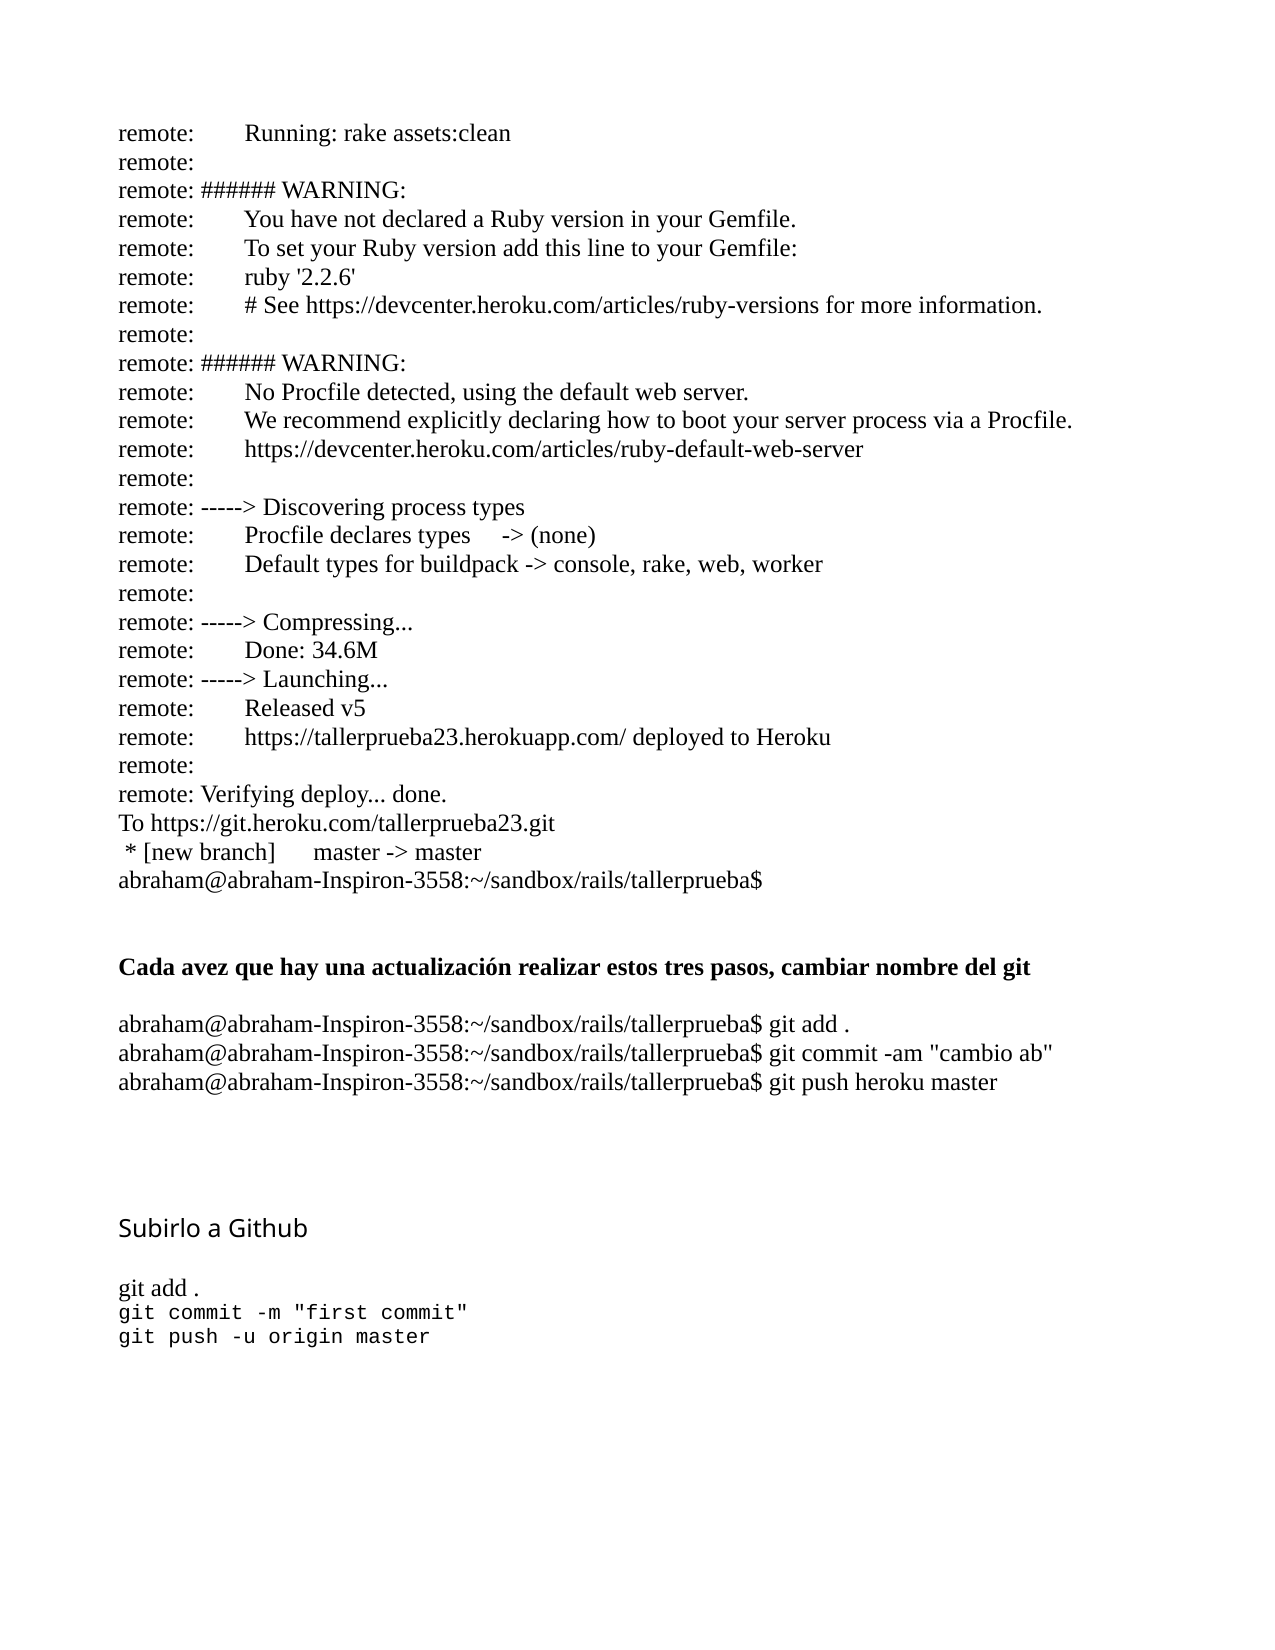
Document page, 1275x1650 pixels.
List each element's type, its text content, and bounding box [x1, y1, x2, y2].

text remote: Procfile declares types -> (none) [118, 521, 1157, 549]
text remote: ###### WARNING: [118, 348, 1157, 377]
text remote: Default types for buildpack -> console, rake, web, worker [118, 549, 1157, 578]
text remote: To set your Ruby version add this line to your Gemfile: [118, 233, 1157, 262]
text remote: Running: rake assets:clean [118, 118, 1157, 147]
text remote: -----> Compressing... [118, 607, 1157, 636]
text remote: https://tallerprueba23.herokuapp.com/ deployed to Heroku [118, 722, 1157, 751]
text remote: [118, 578, 1157, 607]
text remote: -----> Launching... [118, 664, 1157, 693]
text remote: -----> Discovering process types [118, 492, 1157, 521]
text remote: No Procfile detected, using the default web server. [118, 377, 1157, 406]
text remote: # See https://devcenter.heroku.com/articles/ruby-versions for more information. [118, 291, 1157, 319]
text git commit -m "first commit" [118, 1302, 1157, 1326]
text remote: ruby '2.2.6' [118, 262, 1157, 291]
text abraham@abraham-Inspiron-3558:~/sandbox/rails/tallerprueba$ git add . [118, 1009, 1157, 1038]
text remote: [118, 319, 1157, 348]
text Subirlo a Github [118, 1211, 1157, 1245]
text git push -u origin master [118, 1326, 1157, 1349]
text abraham@abraham-Inspiron-3558:~/sandbox/rails/tallerprueba$ git commit -am "cambio ab" [118, 1038, 1157, 1067]
text remote: Done: 34.6M [118, 636, 1157, 664]
text * [new branch] master -> master [118, 837, 1157, 866]
text git add . [118, 1273, 1157, 1302]
text remote: Verifying deploy... done. [118, 779, 1157, 808]
text remote: Released v5 [118, 693, 1157, 722]
text remote: ###### WARNING: [118, 176, 1157, 204]
text remote: [118, 751, 1157, 779]
text abraham@abraham-Inspiron-3558:~/sandbox/rails/tallerprueba$ git push heroku master [118, 1067, 1157, 1096]
text remote: [118, 463, 1157, 492]
text remote: [118, 147, 1157, 176]
text To https://git.heroku.com/tallerprueba23.git [118, 808, 1157, 837]
text abraham@abraham-Inspiron-3558:~/sandbox/rails/tallerprueba$ [118, 866, 1157, 894]
text Cada avez que hay una actualización realizar estos tres pasos, cambiar nombre del git [118, 952, 1157, 981]
text remote: We recommend explicitly declaring how to boot your server process via a Procfile. [118, 406, 1157, 434]
text remote: https://devcenter.heroku.com/articles/ruby-default-web-server [118, 434, 1157, 463]
text remote: You have not declared a Ruby version in your Gemfile. [118, 204, 1157, 233]
